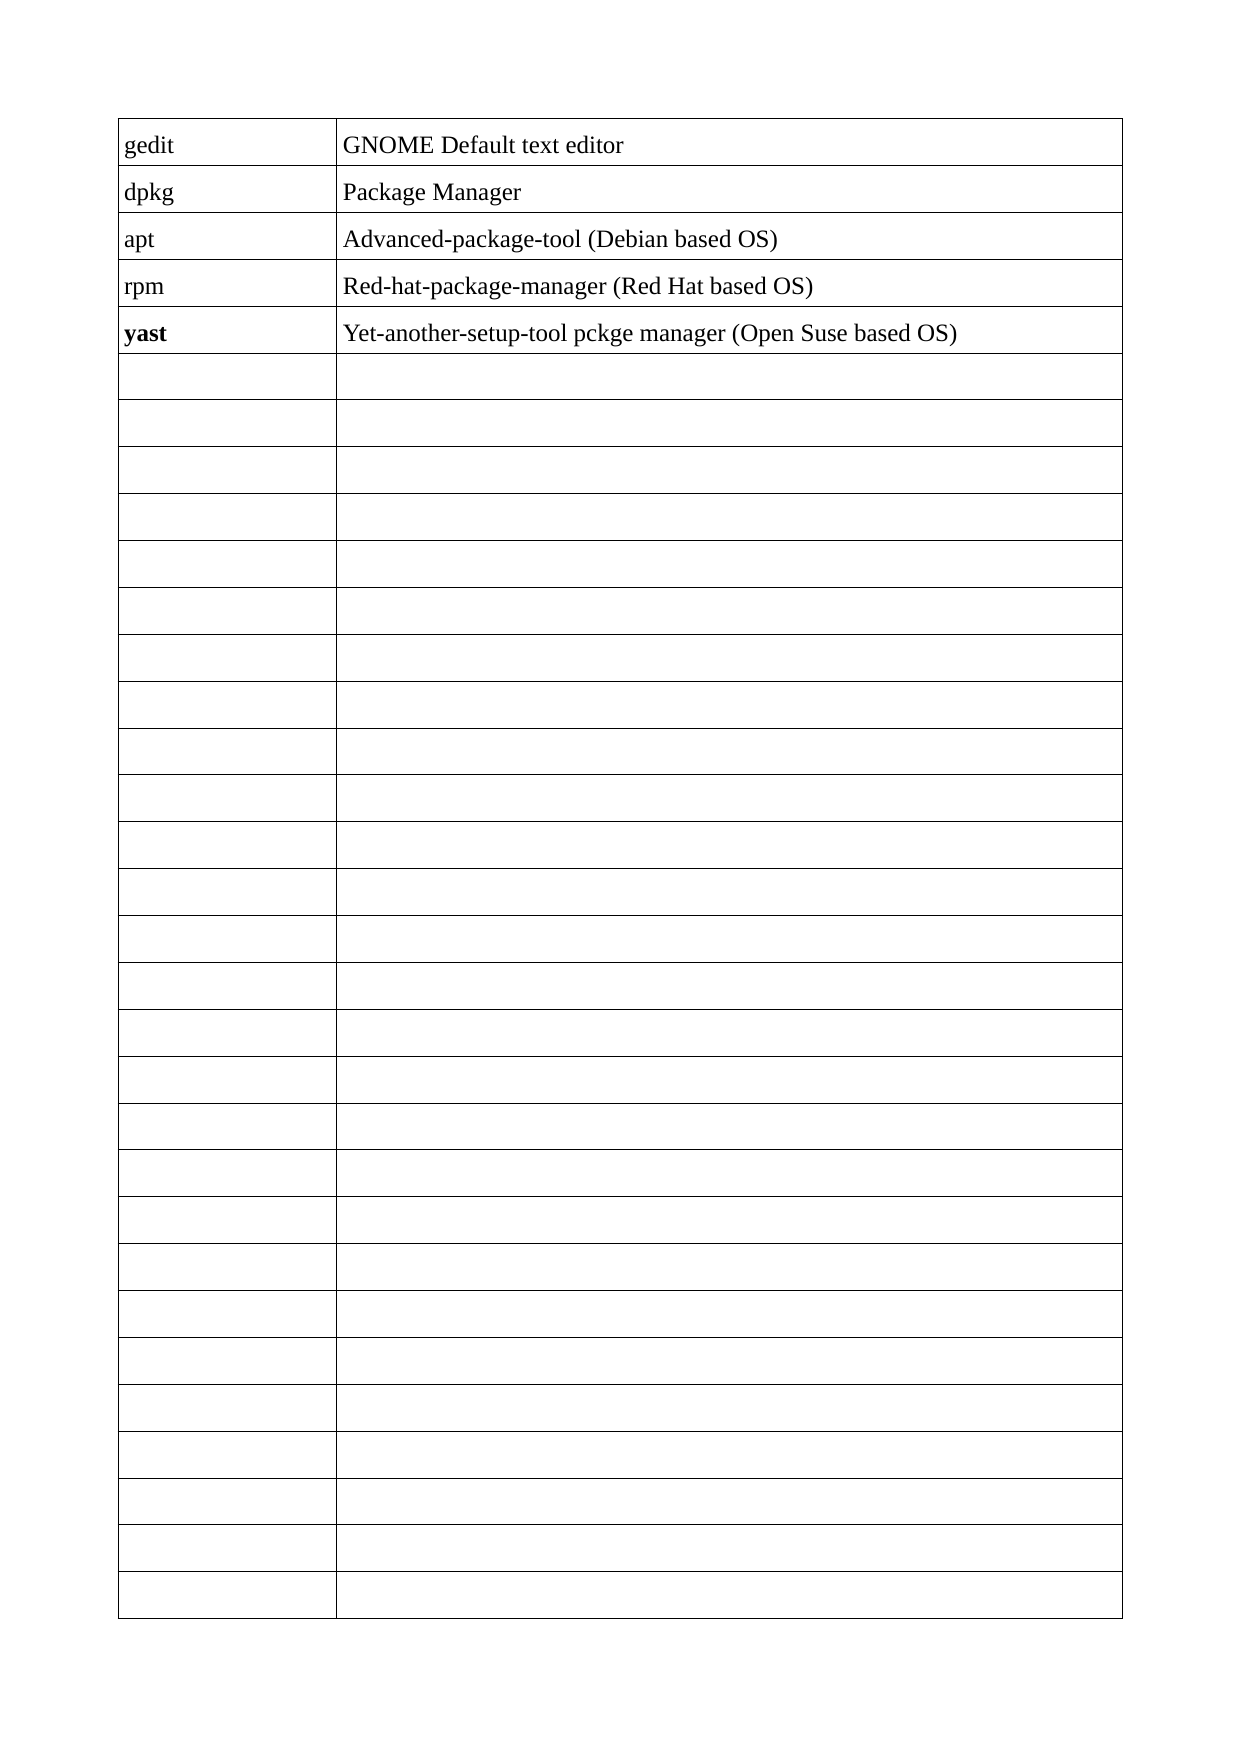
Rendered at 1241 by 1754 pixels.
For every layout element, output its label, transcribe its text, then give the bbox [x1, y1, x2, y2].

table_cell [337, 1197, 1122, 1243]
table_cell [337, 354, 1122, 399]
table_cell [119, 354, 336, 399]
table_cell [337, 1479, 1122, 1524]
table_cell [337, 729, 1122, 774]
table_cell [119, 729, 336, 774]
table_cell [337, 1057, 1122, 1102]
table_cell [337, 588, 1122, 634]
table_cell [337, 1150, 1122, 1196]
table_cell [337, 916, 1122, 962]
table_cell [337, 1525, 1122, 1571]
table_cell [337, 1432, 1122, 1477]
table_cell [119, 541, 336, 587]
table_cell Package Manager [337, 166, 1122, 212]
table_cell [119, 1010, 336, 1056]
table_cell [337, 963, 1122, 1009]
table_cell [119, 1385, 336, 1431]
table_cell [337, 1104, 1122, 1149]
table_cell [119, 635, 336, 681]
table_cell [119, 1291, 336, 1337]
table_cell dpkg [119, 166, 336, 212]
table_cell [337, 869, 1122, 915]
table_cell apt [119, 213, 336, 259]
table_cell [119, 1432, 336, 1477]
table_cell [337, 541, 1122, 587]
table_cell [119, 494, 336, 540]
table_cell [119, 1479, 336, 1524]
table_cell [119, 916, 336, 962]
table_cell rpm [119, 260, 336, 306]
table_cell [337, 1291, 1122, 1337]
table_cell [119, 1150, 336, 1196]
table_cell [337, 775, 1122, 821]
table_cell [119, 1338, 336, 1384]
table_cell Yet-another-setup-tool pckge manager (Open Suse based OS) [337, 307, 1122, 352]
table_cell [337, 635, 1122, 681]
table_cell Advanced-package-tool (Debian based OS) [337, 213, 1122, 259]
table_cell [119, 400, 336, 446]
table_cell [119, 1057, 336, 1102]
table_cell [337, 1010, 1122, 1056]
table_cell [119, 869, 336, 915]
table_cell [119, 1525, 336, 1571]
table_cell [337, 1385, 1122, 1431]
table_cell gedit [119, 119, 336, 165]
table_cell [337, 400, 1122, 446]
table_cell [119, 963, 336, 1009]
table_cell [337, 1572, 1122, 1618]
table_cell [119, 1244, 336, 1290]
table_cell [337, 1244, 1122, 1290]
table_cell [337, 447, 1122, 493]
table_cell [119, 775, 336, 821]
table_cell [119, 447, 336, 493]
table_cell [119, 1104, 336, 1149]
table_cell yast [119, 307, 336, 352]
table_cell GNOME Default text editor [337, 119, 1122, 165]
table_cell [337, 1338, 1122, 1384]
table_cell [119, 682, 336, 727]
table_cell [119, 1197, 336, 1243]
table_cell [119, 822, 336, 868]
table_cell [119, 1572, 336, 1618]
table_cell [337, 494, 1122, 540]
table_cell Red-hat-package-manager (Red Hat based OS) [337, 260, 1122, 306]
table_cell [337, 822, 1122, 868]
table_cell [119, 588, 336, 634]
table_cell [337, 682, 1122, 727]
